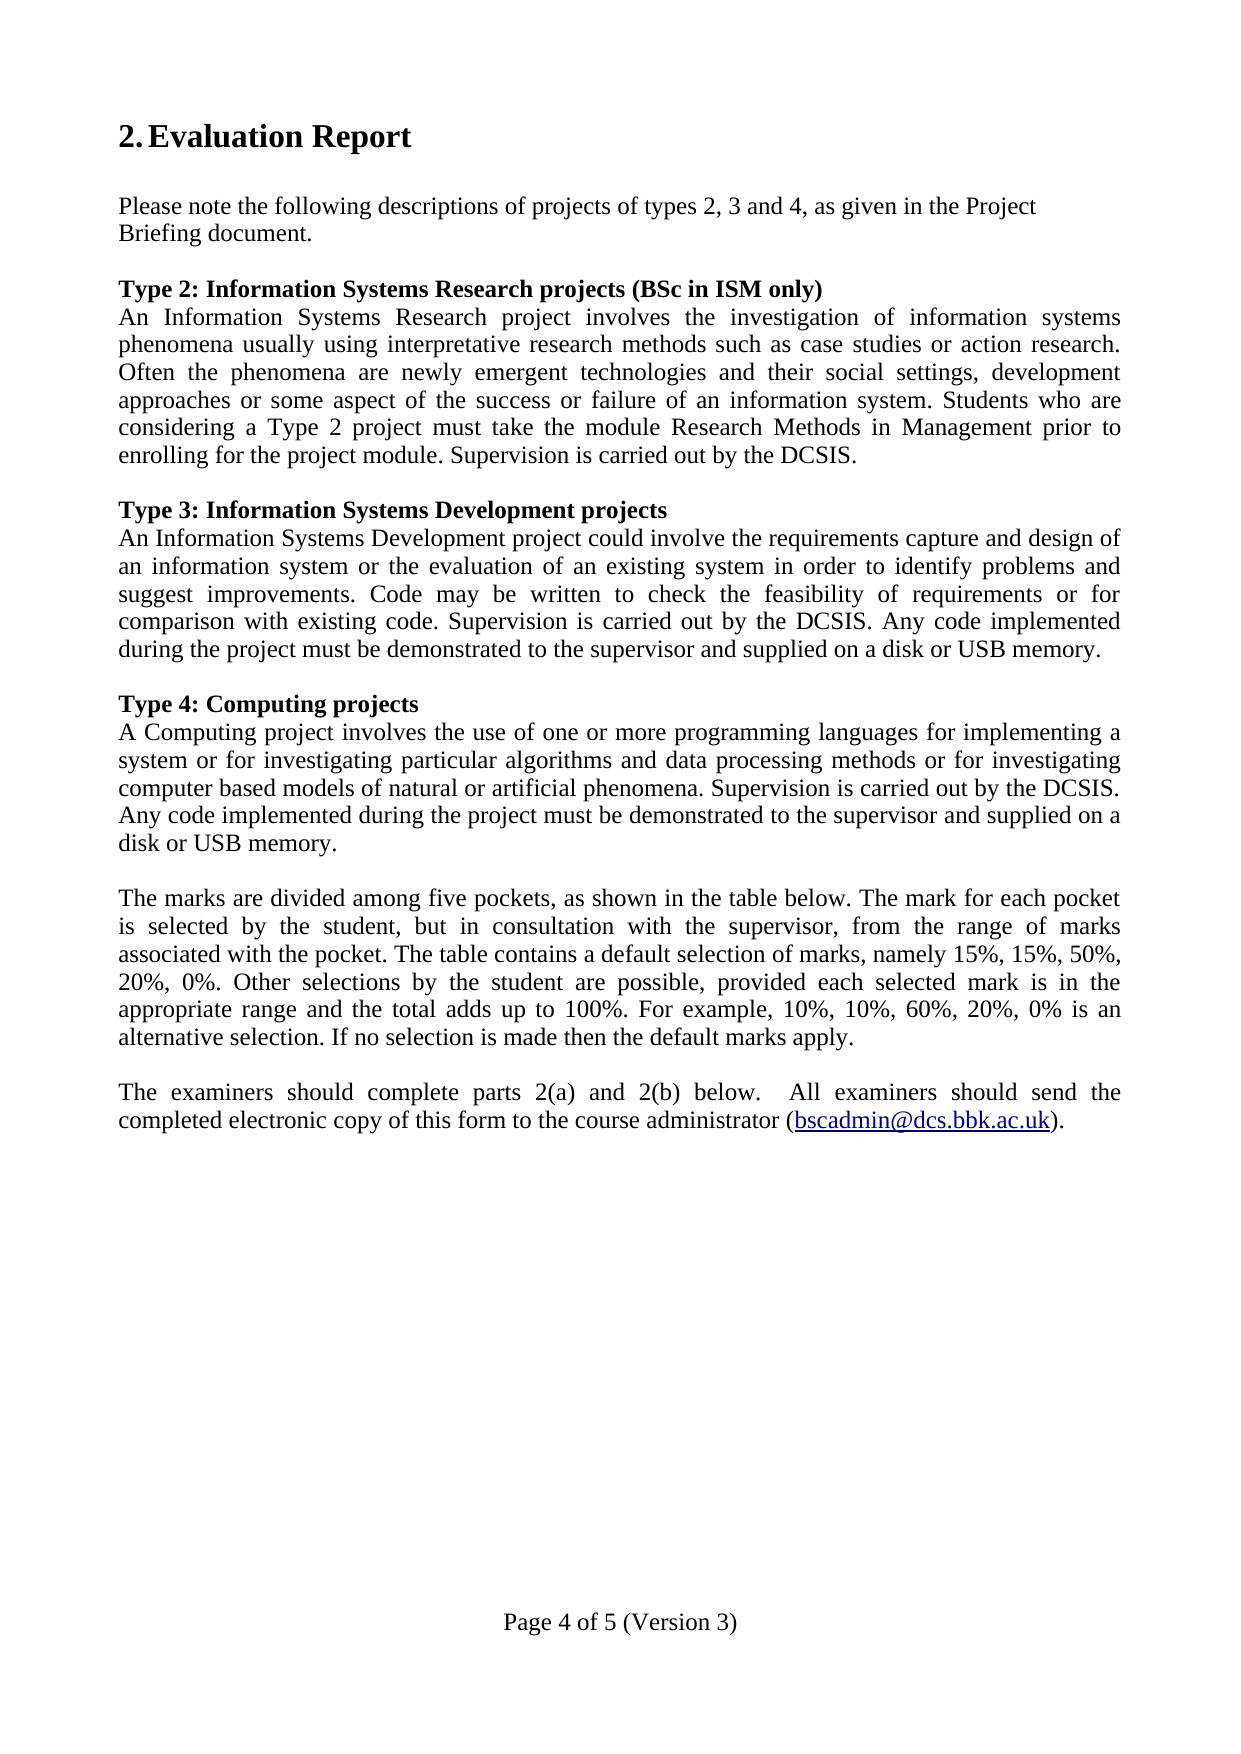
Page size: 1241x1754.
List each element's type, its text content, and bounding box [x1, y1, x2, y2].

text An Information Systems Development project could involve the requirements capture and design of an information system or the evaluation of an existing system in order to identify problems and suggest improvements. Code may be written to check the feasibility of requirements or for comparison with existing code. Supervision is carried out by the DCSIS. Any code implemented during the project must be demonstrated to the supervisor and supplied on a disk or USB memory. [118, 524, 1122, 663]
text A Computing project involves the use of one or more programming languages for implementing a system or for investigating particular algorithms and data processing methods or for investigating computer based models of natural or artificial phenomena. Supervision is carried out by the DCSIS. Any code implemented during the project must be demonstrated to the supervisor and supplied on a disk or USB memory. [118, 718, 1122, 857]
text Type 2: Information Systems Research projects (BSc in ISM only) [118, 275, 1122, 303]
text An Information Systems Research project involves the investigation of information systems phenomena usually using interpretative research methods such as case studies or action research. Often the phenomena are newly emergent technologies and their social settings, development approaches or some aspect of the success or failure of an information system. Students who are considering a Type 2 project must take the module Research Methods in Management prior to enrolling for the project module. Supervision is carried out by the DCSIS. [118, 303, 1122, 469]
text Type 4: Computing projects [118, 691, 1122, 718]
text Please note the following descriptions of projects of types 2, 3 and 4, as given in the Project Briefing document. [118, 192, 1122, 247]
text The examiners should complete parts 2(a) and 2(b) below. All examiners should send the completed electronic copy of this form to the course administrator (bscadmin@dcs.bbk.ac.uk). [118, 1078, 1122, 1134]
text The marks are divided among five pockets, as shown in the table below. The mark for each pocket is selected by the student, but in consultation with the supervisor, from the range of marks associated with the pocket. The table contains a default selection of marks, namely 15%, 15%, 50%, 20%, 0%. Other selections by the student are possible, provided each selected mark is in the appropriate range and the total adds up to 100%. For example, 10%, 10%, 60%, 20%, 0% is an alternative selection. If no selection is made then the default marks apply. [118, 884, 1122, 1051]
text Type 3: Information Systems Development projects [118, 497, 1122, 524]
list Evaluation Report [118, 118, 1122, 155]
